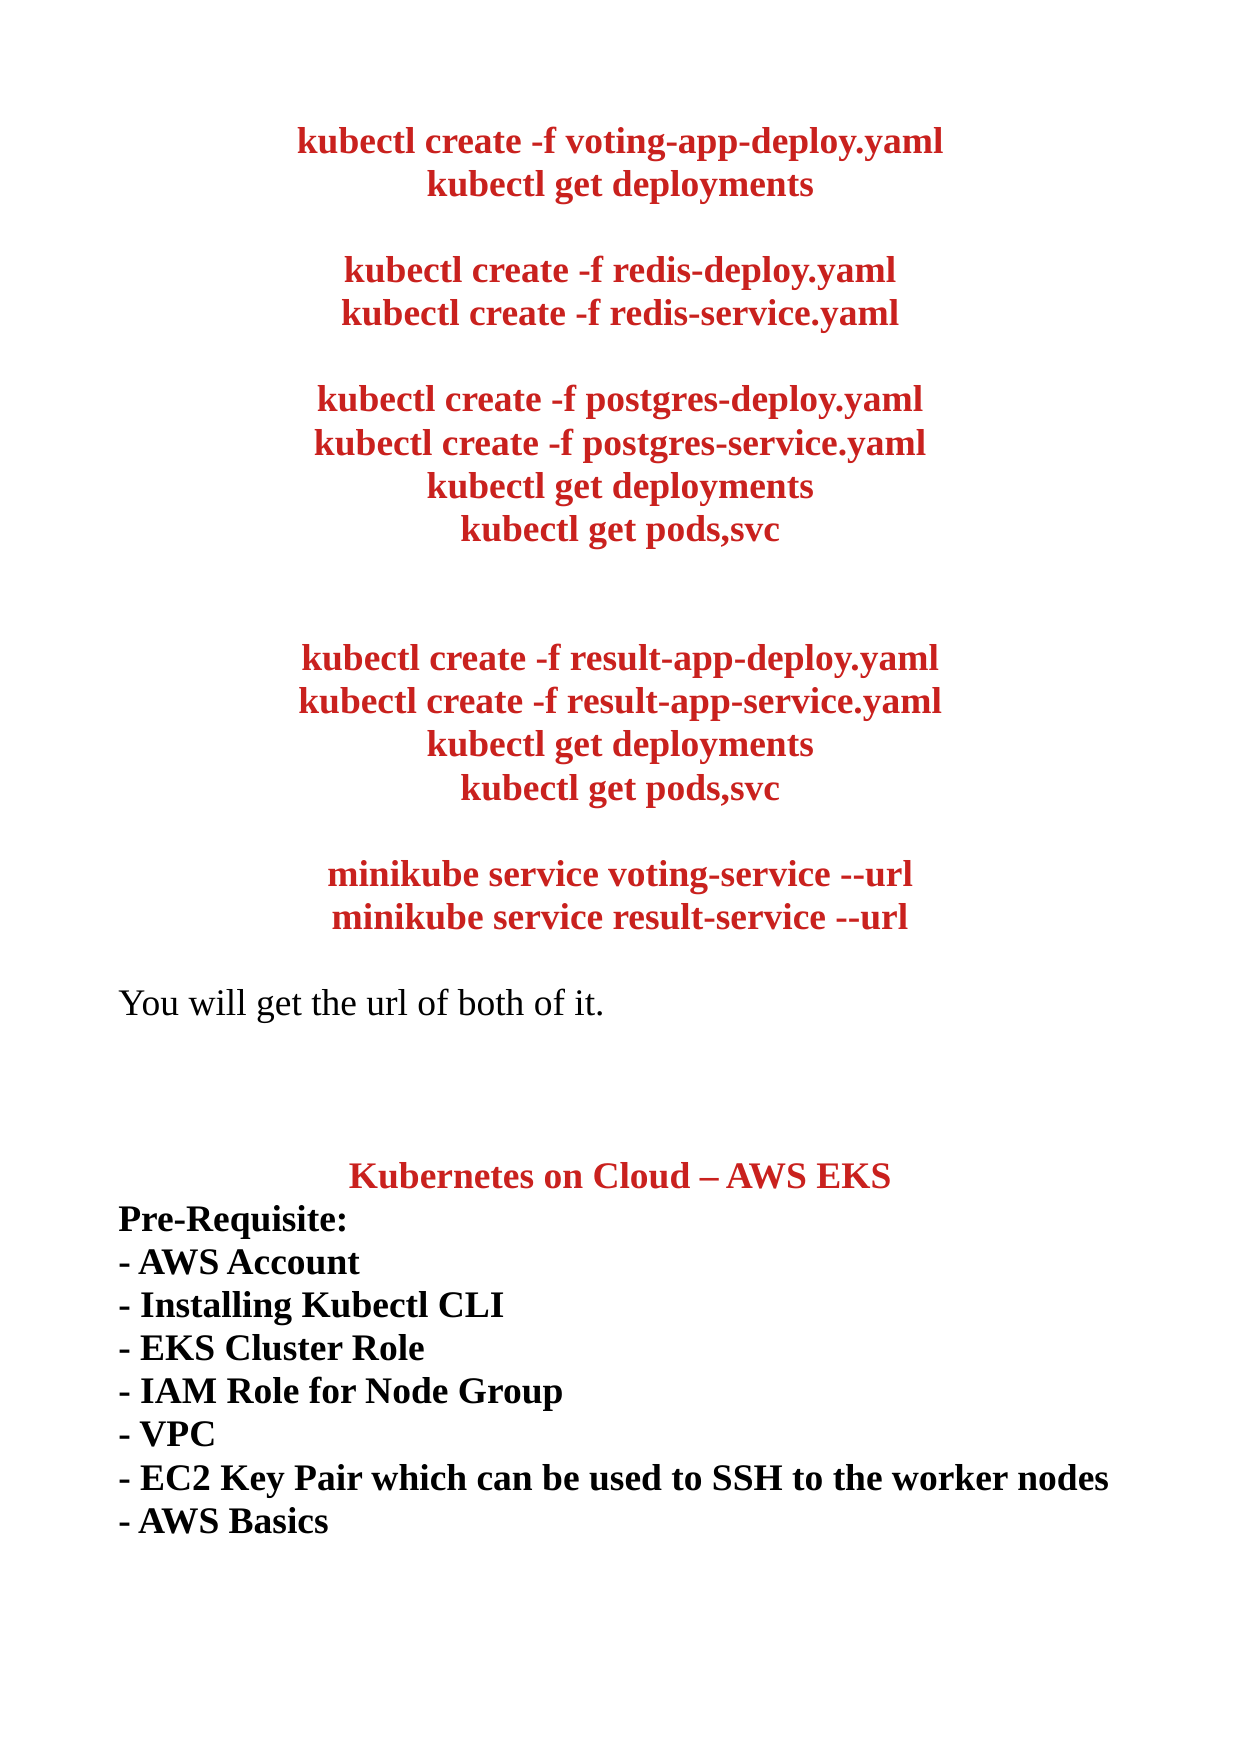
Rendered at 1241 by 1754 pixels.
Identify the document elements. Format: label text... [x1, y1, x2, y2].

text minikube service result-service --url [118, 894, 1122, 937]
text kubectl get deployments [118, 161, 1122, 204]
text kubectl get pods,svc [118, 506, 1122, 549]
text minikube service voting-service --url [118, 851, 1122, 894]
text Pre-Requisite: [118, 1196, 1122, 1239]
text - Installing Kubectl CLI [118, 1282, 1122, 1326]
text kubectl get deployments [118, 463, 1122, 506]
text kubectl create -f voting-app-deploy.yaml [118, 118, 1122, 161]
text - VPC [118, 1412, 1122, 1455]
text kubectl create -f redis-service.yaml [118, 291, 1122, 334]
text kubectl create -f postgres-deploy.yaml [118, 377, 1122, 420]
text - EKS Cluster Role [118, 1326, 1122, 1369]
text - IAM Role for Node Group [118, 1369, 1122, 1412]
text kubectl get deployments [118, 722, 1122, 765]
text Kubernetes on Cloud – AWS EKS [118, 1153, 1122, 1196]
text kubectl create -f result-app-deploy.yaml [118, 636, 1122, 679]
text - AWS Basics [118, 1498, 1122, 1541]
text - AWS Account [118, 1239, 1122, 1282]
text kubectl create -f redis-deploy.yaml [118, 247, 1122, 291]
text - EC2 Key Pair which can be used to SSH to the worker nodes [118, 1455, 1122, 1498]
text You will get the url of both of it. [118, 981, 1122, 1024]
text kubectl create -f result-app-service.yaml [118, 679, 1122, 722]
text kubectl get pods,svc [118, 765, 1122, 808]
text kubectl create -f postgres-service.yaml [118, 420, 1122, 463]
